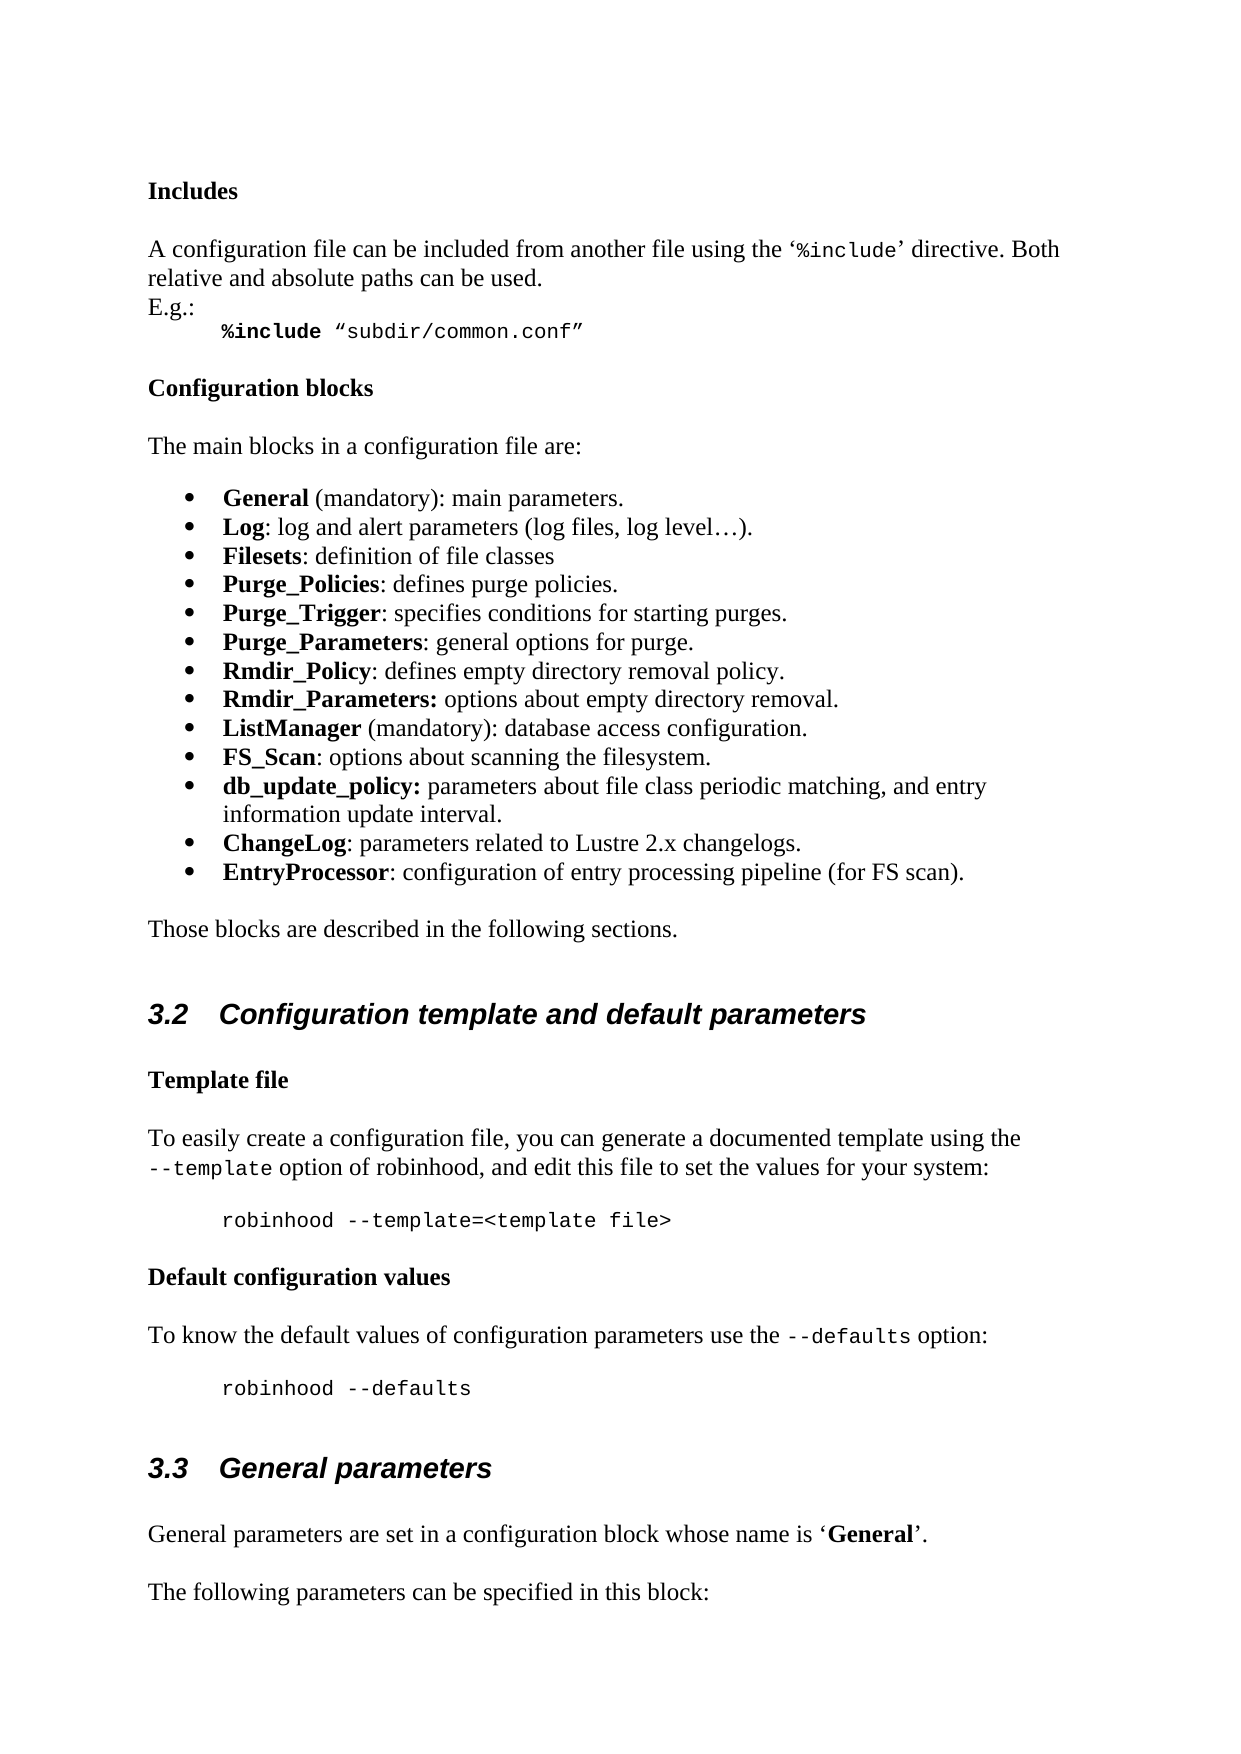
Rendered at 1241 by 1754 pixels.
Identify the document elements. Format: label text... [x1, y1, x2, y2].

list Filesets: definition of file classes [185, 541, 1093, 569]
text Template file [148, 1066, 1093, 1094]
text Configuration blocks [148, 373, 1093, 402]
text Includes [148, 176, 1093, 205]
text Default configuration values [148, 1262, 1093, 1291]
list db_update_policy: parameters about file class periodic matching, and entry information update interval. [185, 771, 1093, 828]
text To know the default values of configuration parameters use the --defaults option: [148, 1291, 1093, 1349]
text robinhood --defaults [148, 1378, 1093, 1402]
list FS_Scan: options about scanning the filesystem. [185, 742, 1093, 771]
subtitle Configuration template and default parameters [148, 997, 1093, 1031]
list Rmdir_Parameters: options about empty directory removal. [185, 684, 1093, 713]
text Those blocks are described in the following sections. [148, 914, 1093, 943]
text --template option of robinhood, and edit this file to set the values for your system: [148, 1152, 1093, 1181]
text The following parameters can be specified in this block: [148, 1577, 1093, 1605]
list Purge_Policies: defines purge policies. [185, 569, 1093, 598]
list ChangeLog: parameters related to Lustre 2.x changelogs. [185, 828, 1093, 857]
list General (mandatory): main parameters. [185, 483, 1093, 512]
text %include “subdir/common.conf” [148, 321, 1093, 344]
text E.g.: [148, 292, 1093, 321]
text robinhood --template=<template file> [148, 1210, 1093, 1234]
list Purge_Parameters: general options for purge. [185, 627, 1093, 656]
text General parameters are set in a configuration block whose name is ‘General’. [148, 1519, 1093, 1548]
subtitle General parameters [148, 1451, 1093, 1484]
list Log: log and alert parameters (log files, log level…). [185, 512, 1093, 541]
list Rmdir_Policy: defines empty directory removal policy. [185, 656, 1093, 684]
text The main blocks in a configuration file are: [148, 431, 1093, 459]
list Purge_Trigger: specifies conditions for starting purges. [185, 598, 1093, 627]
text To easily create a configuration file, you can generate a documented template using the [148, 1123, 1093, 1152]
list ListManager (mandatory): database access configuration. [185, 713, 1093, 742]
text A configuration file can be included from another file using the ‘%include’ directive. Both relative and absolute paths can be used. [148, 234, 1093, 292]
list EntryProcessor: configuration of entry processing pipeline (for FS scan). [185, 857, 1093, 886]
